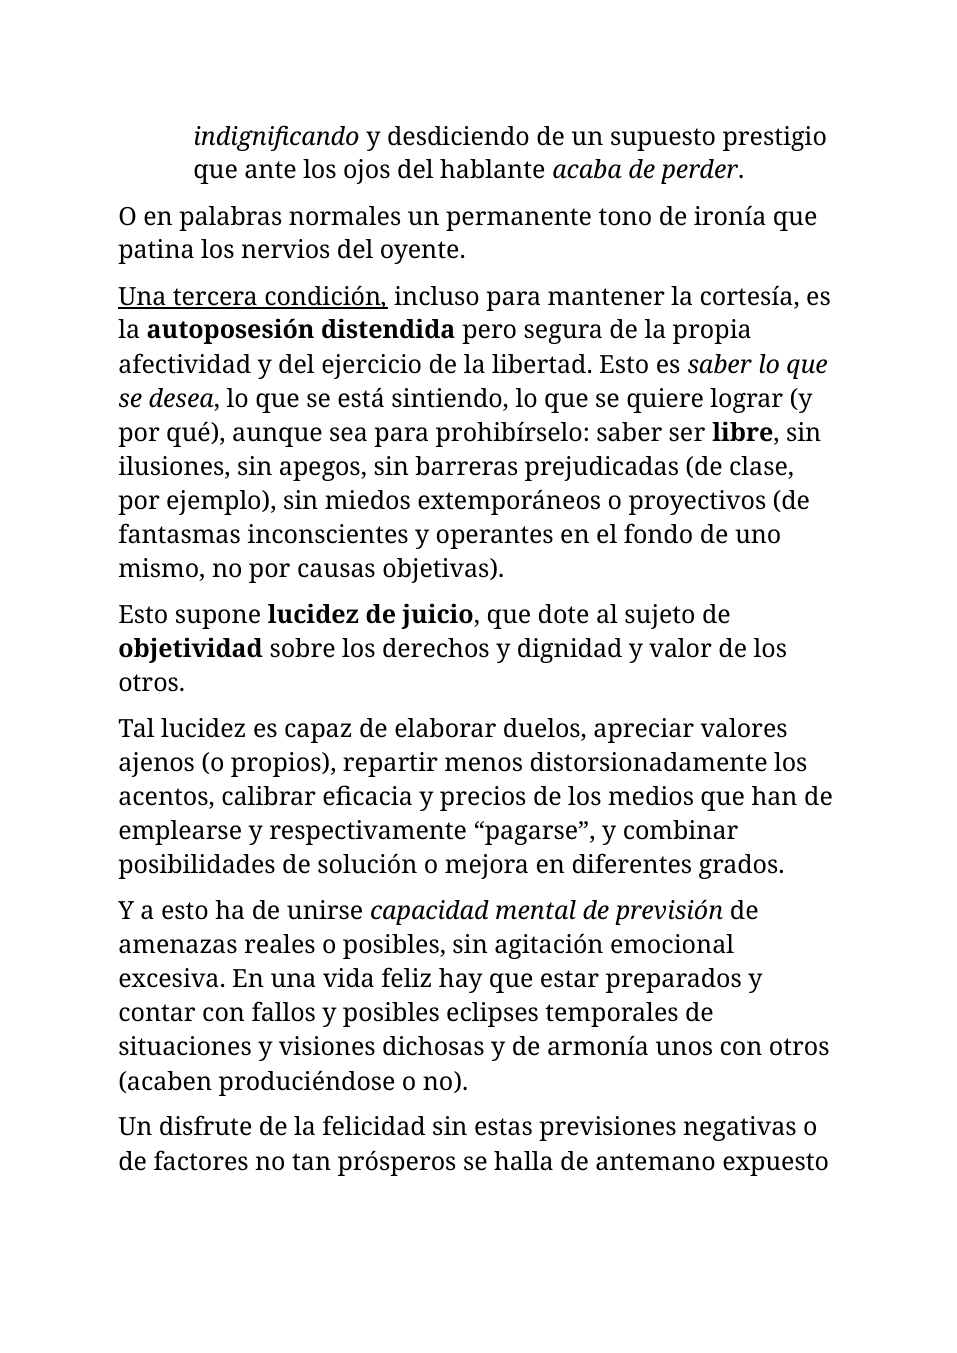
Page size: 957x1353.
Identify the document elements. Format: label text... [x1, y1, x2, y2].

list indignificando y desdiciendo de un supuesto prestigio que ante los ojos del hablante acaba de perder. [156, 118, 838, 186]
text Tal lucidez es capaz de elaborar duelos, apreciar valores ajenos (o propios), repartir menos distorsionadamente los acentos, calibrar eficacia y precios de los medios que han de emplearse y respectivamente “pagarse”, y combinar posibilidades de solución o mejora en diferentes grados. [118, 711, 838, 881]
text Una tercera condición, incluso para mantener la cortesía, es la autoposesión distendida pero segura de la propia afectividad y del ejercicio de la libertad. Esto es saber lo que se desea, lo que se está sintiendo, lo que se quiere lograr (y por qué), aunque sea para prohibírselo: saber ser libre, sin ilusiones, sin apegos, sin barreras prejudicadas (de clase, por ejemplo), sin miedos extemporáneos o proyectivos (de fantasmas inconscientes y operantes en el fondo de uno mismo, no por causas objetivas). [118, 278, 838, 585]
text Esto supone lucidez de juicio, que dote al sujeto de objetividad sobre los derechos y dignidad y valor de los otros. [118, 597, 838, 699]
text O en palabras normales un permanente tono de ironía que patina los nervios del oyente. [118, 198, 838, 266]
text Y a esto ha de unirse capacidad mental de previsión de amenazas reales o posibles, sin agitación emocional excesiva. En una vida feliz hay que estar preparados y contar con fallos y posibles eclipses temporales de situaciones y visiones dichosas y de armonía unos con otros (acaben produciéndose o no). [118, 893, 838, 1097]
text Un disfrute de la felicidad sin estas previsiones negativas o de factores no tan prósperos se halla de antemano expuesto [118, 1109, 838, 1177]
